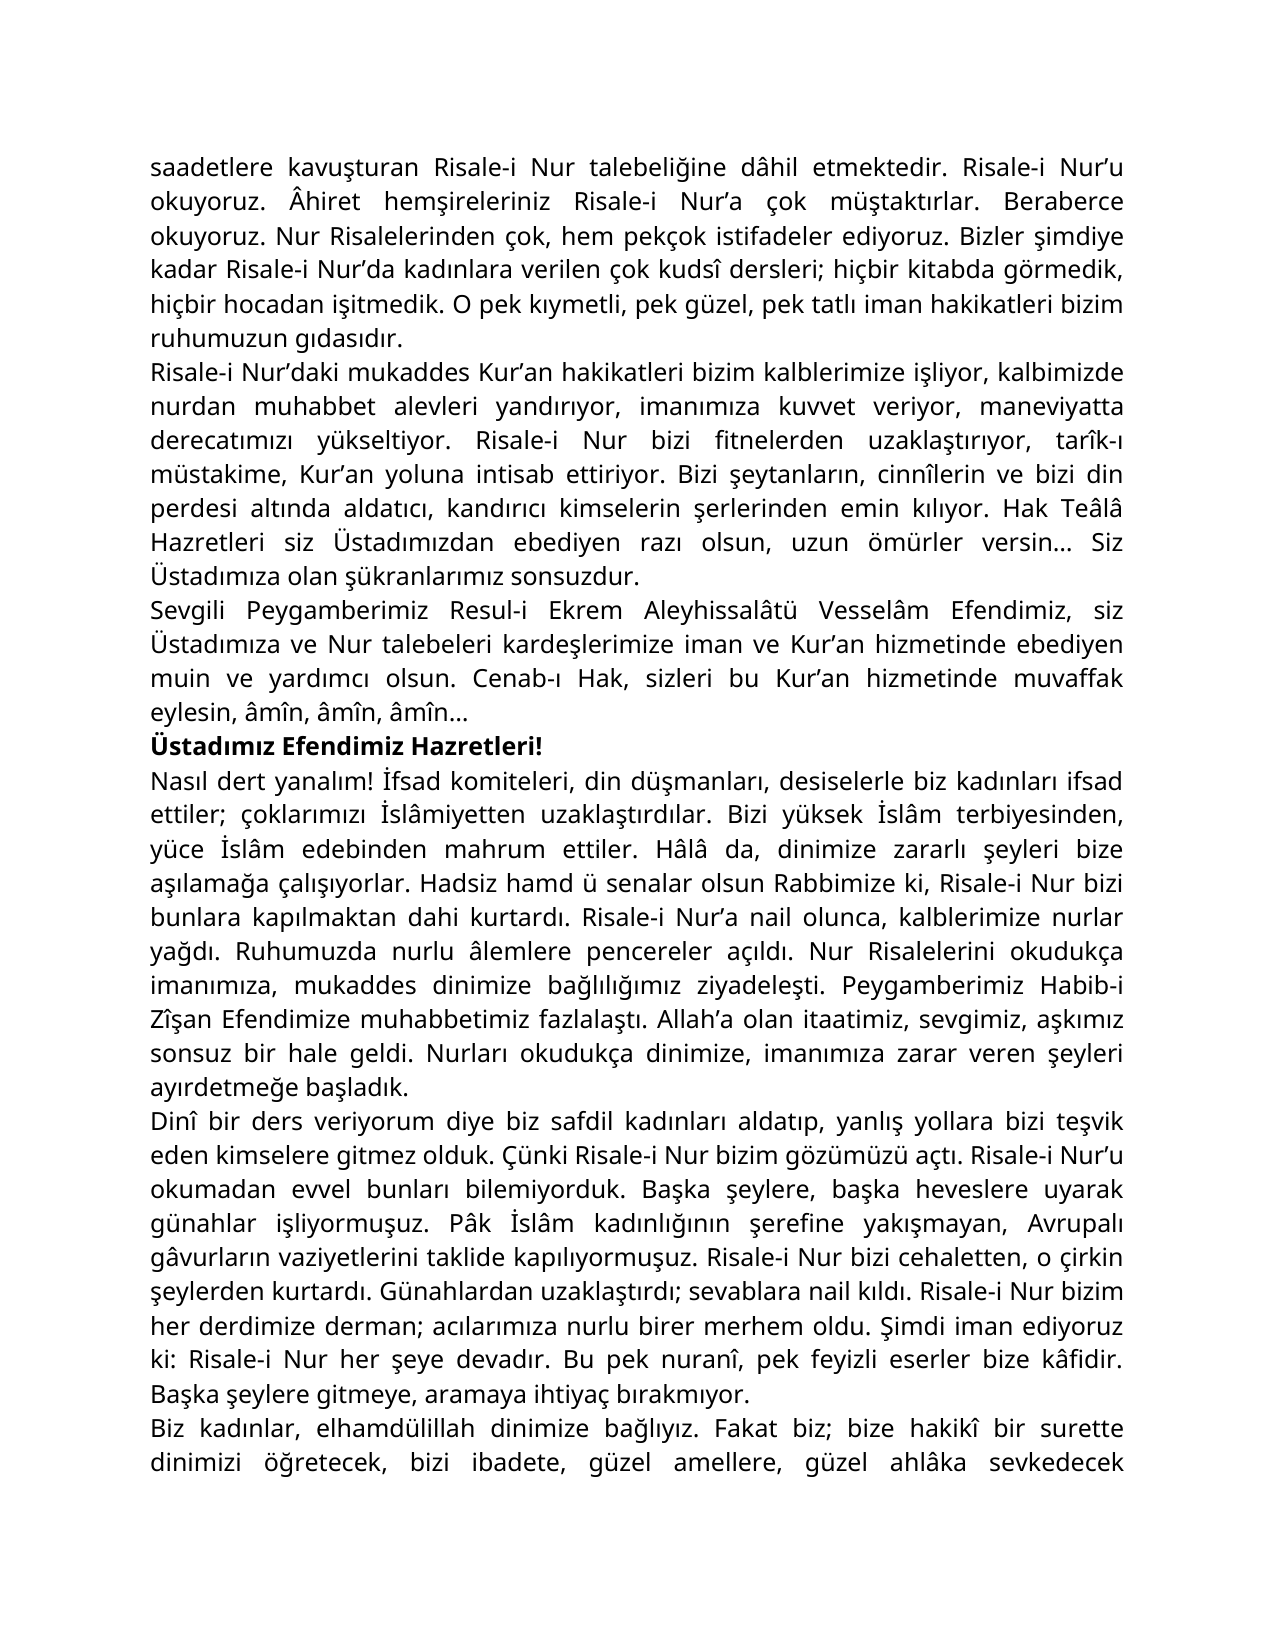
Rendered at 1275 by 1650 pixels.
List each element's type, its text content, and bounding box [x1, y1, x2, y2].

text Üstadımız Efendimiz Hazretleri! [150, 729, 1125, 763]
text Sevgili Peygamberimiz Resul-i Ekrem Aleyhissalâtü Vesselâm Efendimiz, siz Üstadımıza ve Nur talebeleri kardeşlerimize iman ve Kur’an hizmetinde ebediyen muin ve yardımcı olsun. Cenab-ı Hak, sizleri bu Kur’an hizmetinde muvaffak eylesin, âmîn, âmîn, âmîn… [150, 593, 1125, 729]
text Biz kadınlar, elhamdülillah dinimize bağlıyız. Fakat biz; bize hakikî bir surette dinimizi öğretecek, bizi ibadete, güzel amellere, güzel ahlâka sevkedecek [150, 1410, 1125, 1478]
text Risale-i Nur’daki mukaddes Kur’an hakikatleri bizim kalblerimize işliyor, kalbimizde nurdan muhabbet alevleri yandırıyor, imanımıza kuvvet veriyor, maneviyatta derecatımızı yükseltiyor. Risale-i Nur bizi fitnelerden uzaklaştırıyor, tarîk-ı müstakime, Kur’an yoluna intisab ettiriyor. Bizi şeytanların, cinnîlerin ve bizi din perdesi altında aldatıcı, kandırıcı kimselerin şerlerinden emin kılıyor. Hak Teâlâ Hazretleri siz Üstadımızdan ebediyen razı olsun, uzun ömürler versin… Siz Üstadımıza olan şükranlarımız sonsuzdur. [150, 354, 1125, 593]
text Nasıl dert yanalım! İfsad komiteleri, din düşmanları, desiselerle biz kadınları ifsad ettiler; çoklarımızı İslâmiyetten uzaklaştırdılar. Bizi yüksek İslâm terbiyesinden, yüce İslâm edebinden mahrum ettiler. Hâlâ da, dinimize zararlı şeyleri bize aşılamağa çalışıyorlar. Hadsiz hamd ü senalar olsun Rabbimize ki, Risale-i Nur bizi bunlara kapılmaktan dahi kurtardı. Risale-i Nur’a nail olunca, kalblerimize nurlar yağdı. Ruhumuzda nurlu âlemlere pencereler açıldı. Nur Risalelerini okudukça imanımıza, mukaddes dinimize bağlılığımız ziyadeleşti. Peygamberimiz Habib-i Zîşan Efendimize muhabbetimiz fazlalaştı. Allah’a olan itaatimiz, sevgimiz, aşkımız sonsuz bir hale geldi. Nurları okudukça dinimize, imanımıza zarar veren şeyleri ayırdetmeğe başladık. [150, 763, 1125, 1104]
text saadetlere kavuşturan Risale-i Nur talebeliğine dâhil etmektedir. Risale-i Nur’u okuyoruz. Âhiret hemşireleriniz Risale-i Nur’a çok müştaktırlar. Beraberce okuyoruz. Nur Risalelerinden çok, hem pekçok istifadeler ediyoruz. Bizler şimdiye kadar Risale-i Nur’da kadınlara verilen çok kudsî dersleri; hiçbir kitabda görmedik, hiçbir hocadan işitmedik. O pek kıymetli, pek güzel, pek tatlı iman hakikatleri bizim ruhumuzun gıdasıdır. [150, 150, 1125, 354]
text Dinî bir ders veriyorum diye biz safdil kadınları aldatıp, yanlış yollara bizi teşvik eden kimselere gitmez olduk. Çünki Risale-i Nur bizim gözümüzü açtı. Risale-i Nur’u okumadan evvel bunları bilemiyorduk. Başka şeylere, başka heveslere uyarak günahlar işliyormuşuz. Pâk İslâm kadınlığının şerefine yakışmayan, Avrupalı gâvurların vaziyetlerini taklide kapılıyormuşuz. Risale-i Nur bizi cehaletten, o çirkin şeylerden kurtardı. Günahlardan uzaklaştırdı; sevablara nail kıldı. Risale-i Nur bizim her derdimize derman; acılarımıza nurlu birer merhem oldu. Şimdi iman ediyoruz ki: Risale-i Nur her şeye devadır. Bu pek nuranî, pek feyizli eserler bize kâfidir. Başka şeylere gitmeye, aramaya ihtiyaç bırakmıyor. [150, 1104, 1125, 1410]
